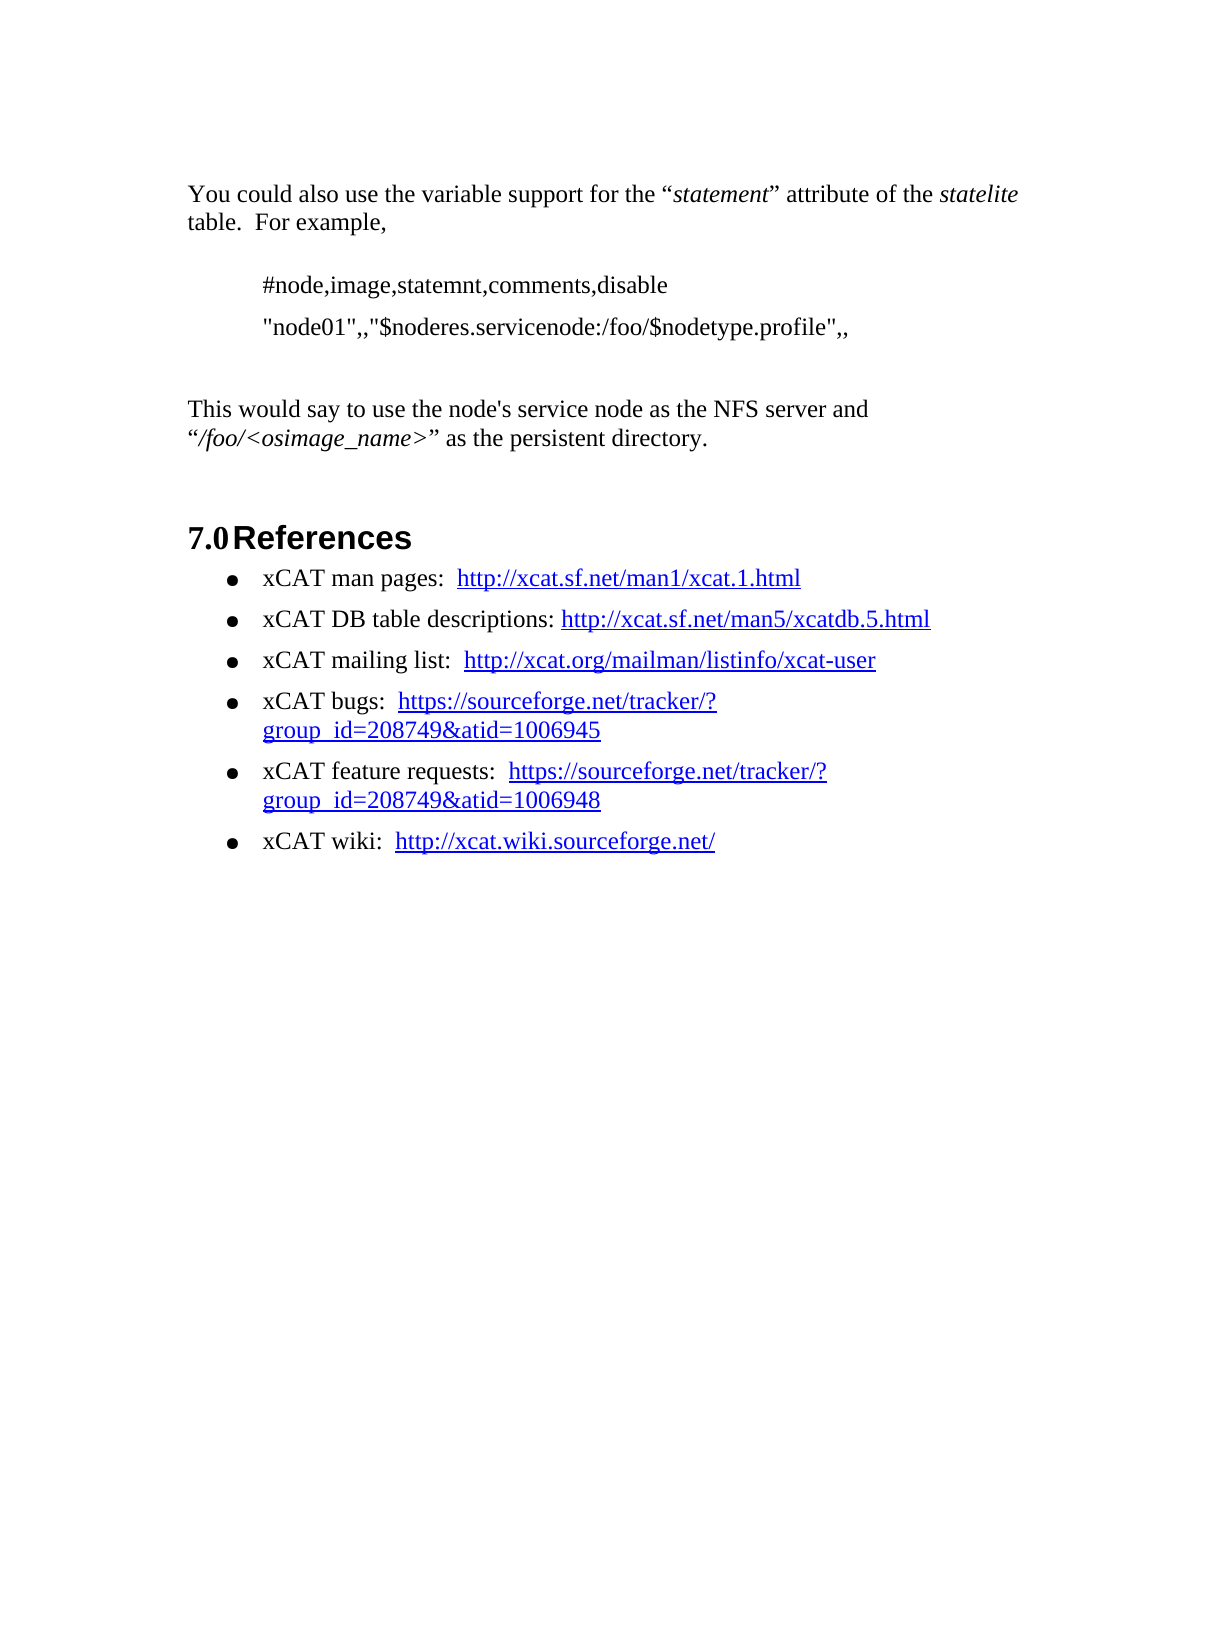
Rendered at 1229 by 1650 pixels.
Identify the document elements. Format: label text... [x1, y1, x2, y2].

text #node,image,statemnt,comments,disable [262, 270, 1041, 299]
list xCAT feature requests: https://sourceforge.net/tracker/?group_id=208749&atid=1006948 [225, 756, 1041, 814]
subtitle References [187, 518, 1041, 556]
list xCAT man pages: http://xcat.sf.net/man1/xcat.1.html [225, 563, 1041, 591]
list xCAT DB table descriptions: http://xcat.sf.net/man5/xcatdb.5.html [225, 604, 1041, 633]
list xCAT mailing list: http://xcat.org/mailman/listinfo/xcat-user [225, 645, 1041, 674]
text This would say to use the node's service node as the NFS server and “/foo/<osimage_name>” as the persistent directory. [187, 394, 1041, 452]
list xCAT wiki: http://xcat.wiki.sourceforge.net/ [225, 826, 1041, 855]
text "node01",,"$noderes.servicenode:/foo/$nodetype.profile",, [262, 312, 1041, 340]
list xCAT bugs: https://sourceforge.net/tracker/?group_id=208749&atid=1006945 [225, 686, 1041, 744]
text You could also use the variable support for the “statement” attribute of the statelite table. For example, [187, 179, 1041, 236]
